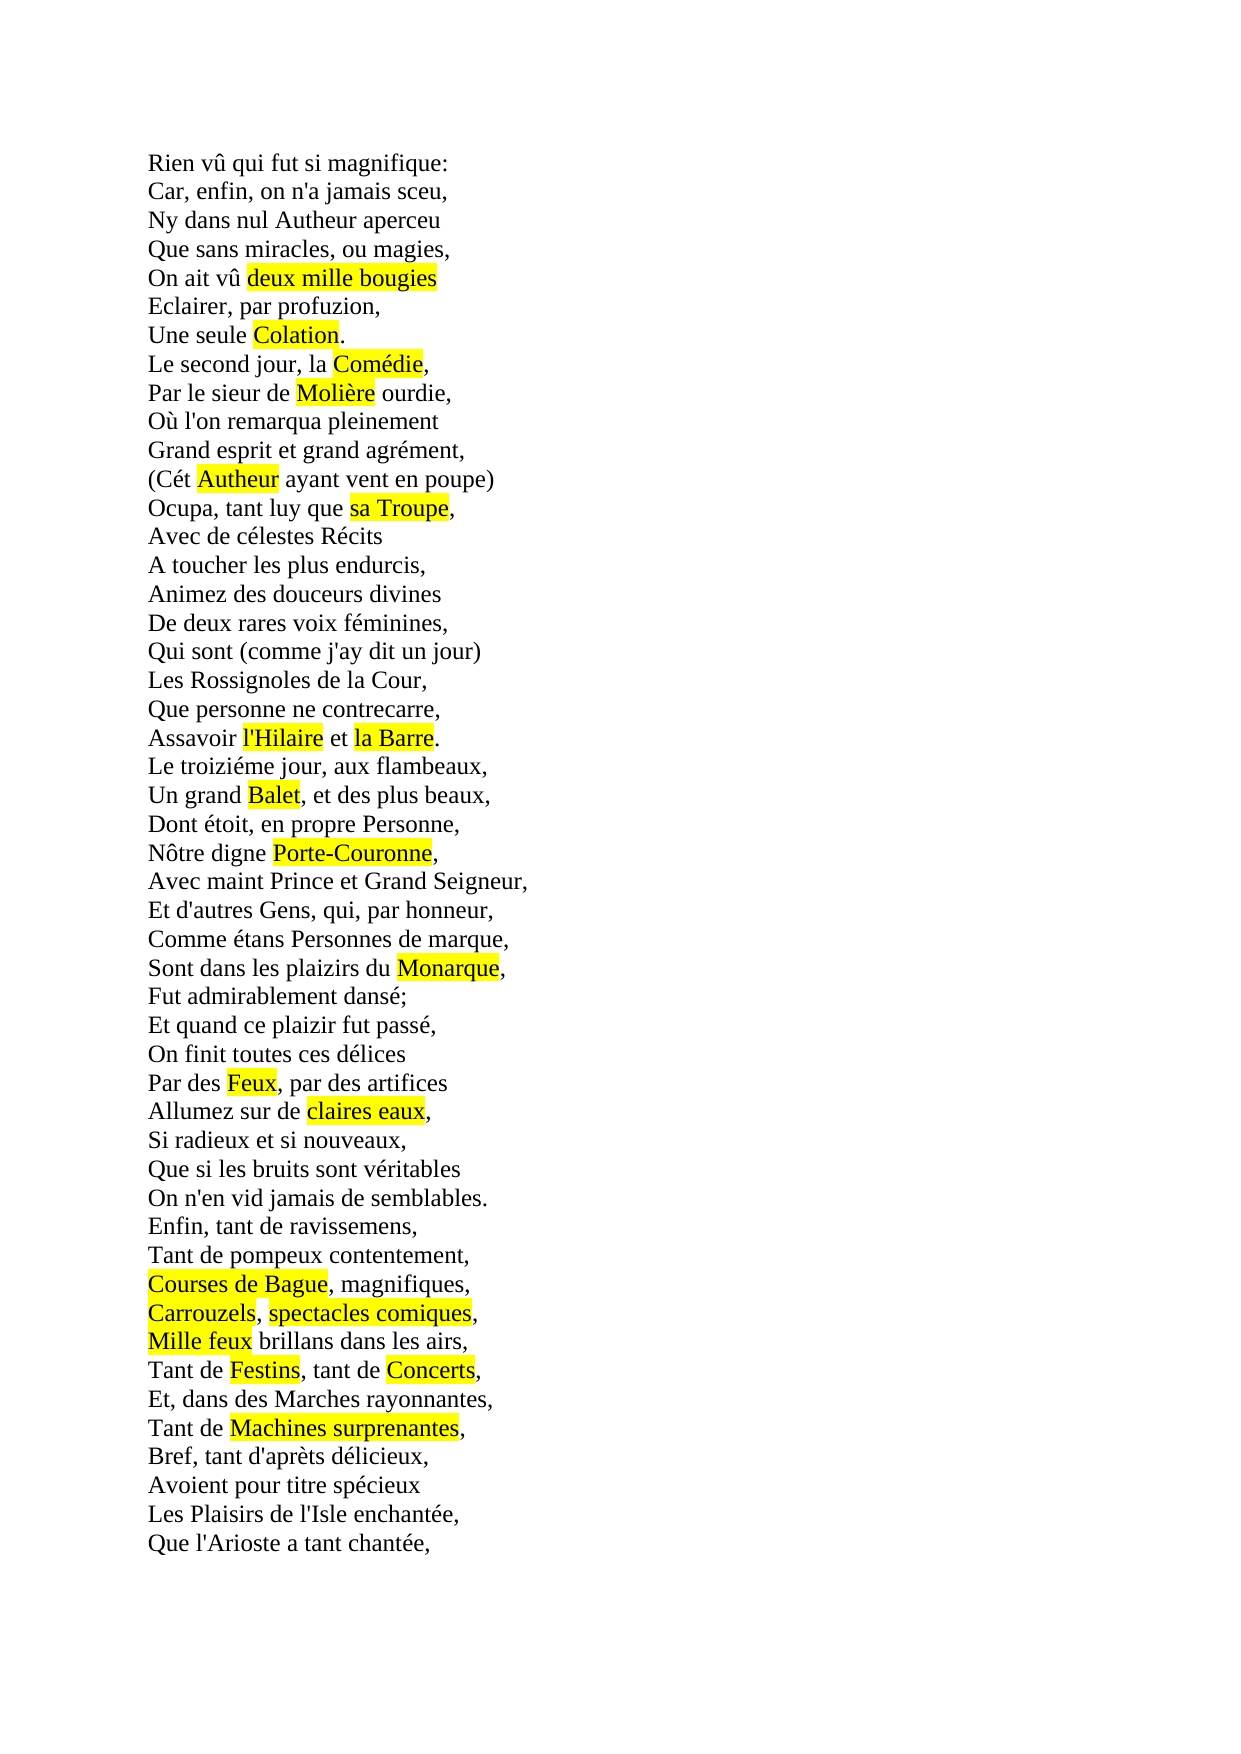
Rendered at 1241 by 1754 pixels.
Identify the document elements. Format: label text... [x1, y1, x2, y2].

text Tant de Festins, tant de Concerts, [300, 1355, 386, 1384]
text Sont dans les plaizirs du Monarque, [148, 953, 397, 981]
text Allumez sur de claires eaux, [425, 1096, 1093, 1125]
text Mille feux brillans dans les airs, [252, 1326, 1093, 1355]
text Que personne ne contrecarre, [148, 694, 1093, 723]
text Si radieux et si nouveaux, [148, 1125, 1093, 1154]
text Une seule Colation. [339, 320, 1093, 349]
text Nôtre digne Porte-Couronne, [432, 838, 1093, 866]
text Tant de pompeux contentement, [148, 1240, 1093, 1269]
text Dont étoit, en propre Personne, [148, 809, 1093, 838]
text Les Rossignoles de la Cour, [148, 665, 1093, 694]
text Une seule Colation. [148, 320, 253, 349]
text Fut admirablement dansé; [148, 981, 1093, 1010]
text Assavoir l'Hilaire et la Barre. [434, 723, 1093, 751]
text Rien vû qui fut si magnifique: [148, 148, 1093, 176]
text Ny dans nul Autheur aperceu [148, 205, 1093, 234]
text Enfin, tant de ravissemens, [148, 1211, 1093, 1240]
text A toucher les plus endurcis, [148, 550, 1093, 579]
text Avoient pour titre spécieux [148, 1470, 1093, 1499]
text On n'en vid jamais de semblables. [148, 1183, 1093, 1211]
text Et quand ce plaizir fut passé, [148, 1010, 1093, 1039]
text Assavoir l'Hilaire et la Barre. [323, 723, 354, 751]
text Qui sont (comme j'ay dit un jour) [148, 636, 1093, 665]
text Par des Feux, par des artifices [148, 1068, 227, 1096]
text Le second jour, la Comédie, [423, 349, 1093, 378]
text Où l'on remarqua pleinement [148, 406, 1093, 435]
text Tant de Festins, tant de Concerts, [475, 1355, 1093, 1384]
text Sont dans les plaizirs du Monarque, [499, 953, 1093, 981]
text Tant de Machines surprenantes, [148, 1413, 230, 1441]
text Assavoir l'Hilaire et la Barre. [148, 723, 243, 751]
text Les Plaisirs de l'Isle enchantée, [148, 1499, 1093, 1528]
text (Cét Autheur ayant vent en poupe) [279, 464, 1093, 493]
text Ocupa, tant luy que sa Troupe, [449, 493, 1093, 521]
text Le troiziéme jour, aux flambeaux, [148, 751, 1093, 780]
text Car, enfin, on n'a jamais sceu, [148, 176, 1093, 205]
text Un grand Balet, et des plus beaux, [148, 780, 248, 809]
text Bref, tant d'aprèts délicieux, [148, 1441, 1093, 1470]
text Que l'Arioste a tant chantée, [148, 1528, 1093, 1556]
text Tant de Festins, tant de Concerts, [148, 1355, 230, 1384]
text Carrouzels, spectacles comiques, [472, 1298, 1093, 1326]
text Tant de Machines surprenantes, [459, 1413, 1093, 1441]
text Animez des douceurs divines [148, 579, 1093, 608]
text Avec maint Prince et Grand Seigneur, [148, 866, 1093, 895]
text Et, dans des Marches rayonnantes, [148, 1384, 1093, 1413]
text Le second jour, la Comédie, [148, 349, 333, 378]
text De deux rares voix féminines, [148, 608, 1093, 636]
text On ait vû deux mille bougies [148, 263, 247, 291]
text On finit toutes ces délices [148, 1039, 1093, 1068]
text Eclairer, par profuzion, [148, 291, 1093, 320]
text Allumez sur de claires eaux, [148, 1096, 307, 1125]
text Par des Feux, par des artifices [277, 1068, 1093, 1096]
text Que sans miracles, ou magies, [148, 234, 1093, 263]
text On ait vû deux mille bougies [437, 263, 1093, 291]
text Par le sieur de Molière ourdie, [375, 378, 1093, 406]
text Courses de Bague, magnifiques, [328, 1269, 1093, 1298]
text Comme étans Personnes de marque, [148, 924, 1093, 953]
text Un grand Balet, et des plus beaux, [300, 780, 1093, 809]
text Que si les bruits sont véritables [148, 1154, 1093, 1183]
text Et d'autres Gens, qui, par honneur, [148, 895, 1093, 924]
text Nôtre digne Porte-Couronne, [148, 838, 273, 866]
text Ocupa, tant luy que sa Troupe, [148, 493, 350, 521]
text (Cét Autheur ayant vent en poupe) [148, 464, 197, 493]
text Grand esprit et grand agrément, [148, 435, 1093, 464]
text Par le sieur de Molière ourdie, [148, 378, 296, 406]
text Avec de célestes Récits [148, 521, 1093, 550]
